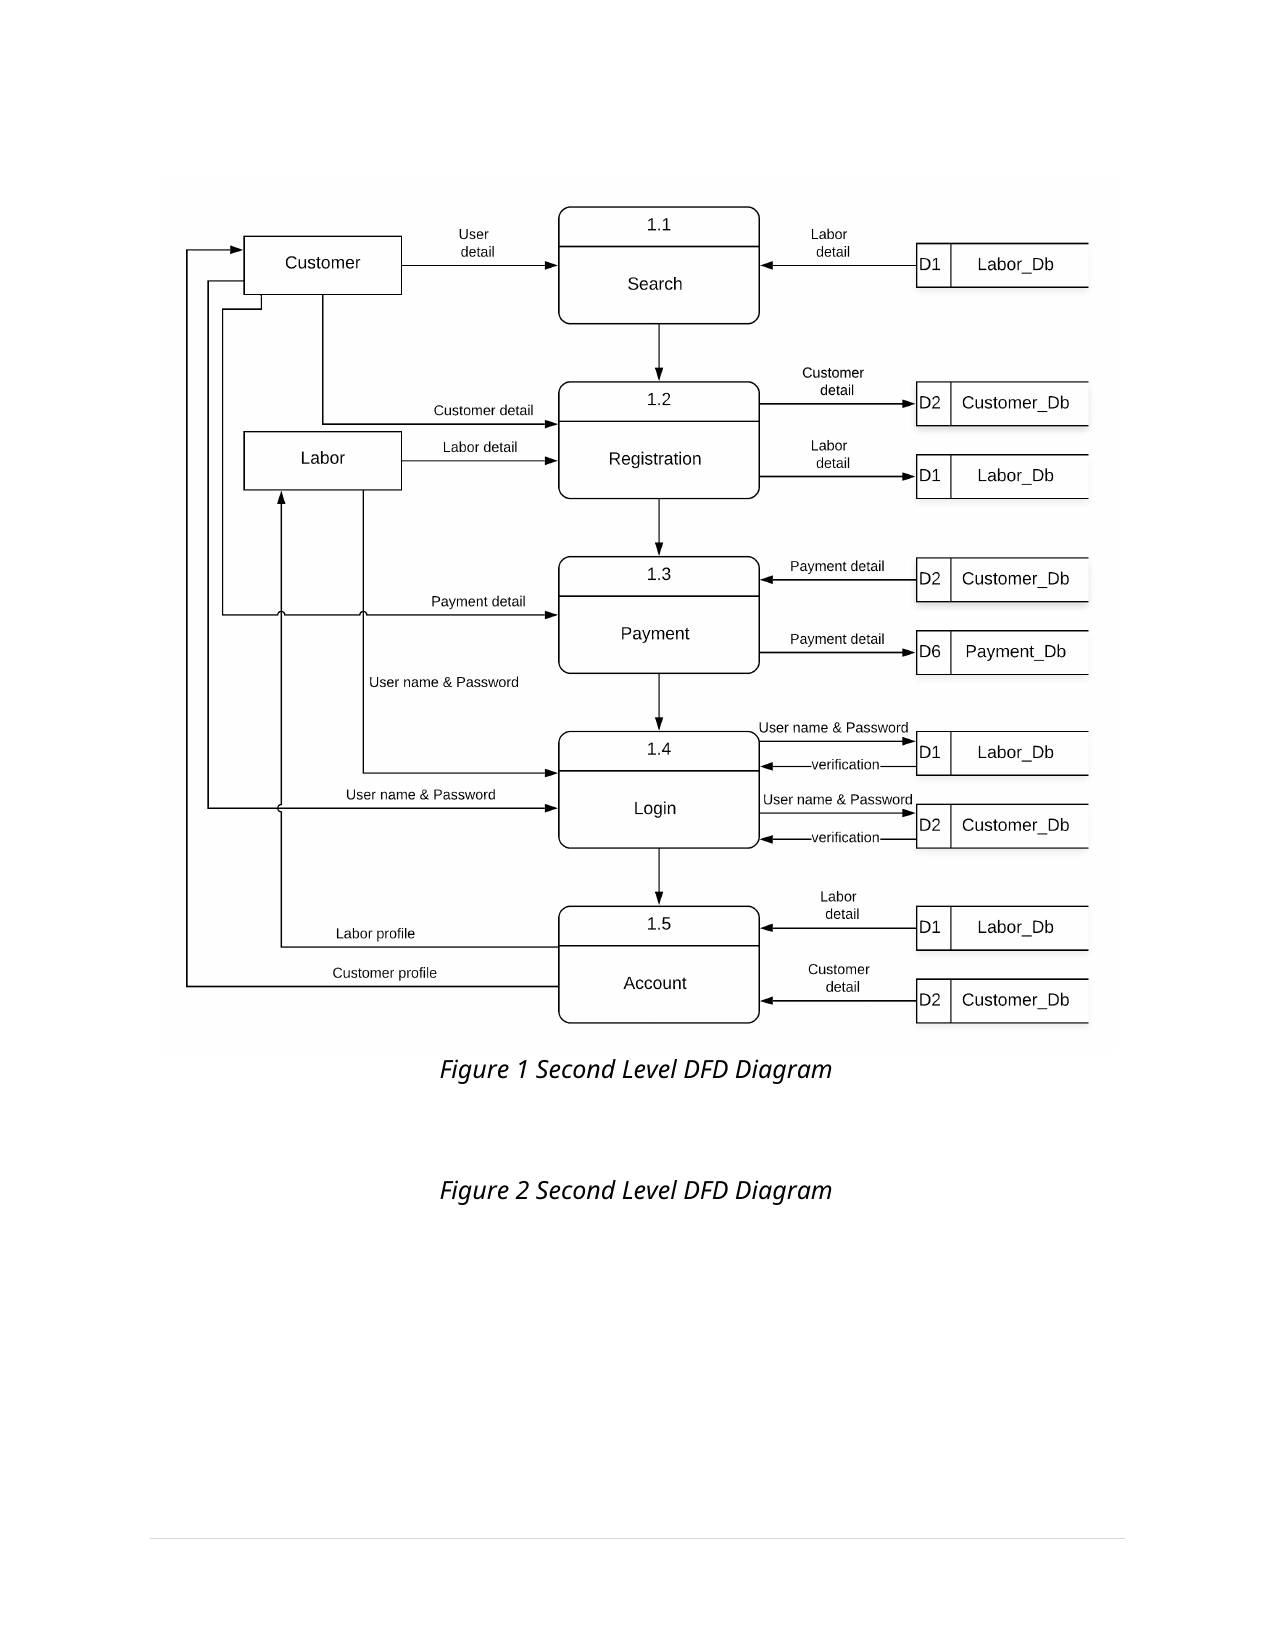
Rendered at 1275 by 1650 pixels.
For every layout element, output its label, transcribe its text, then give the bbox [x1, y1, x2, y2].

text Figure 1 Second Level DFD Diagram [150, 179, 1125, 1086]
text Figure 2 Second Level DFD Diagram [150, 1172, 1125, 1206]
picture [158, 178, 1117, 1052]
